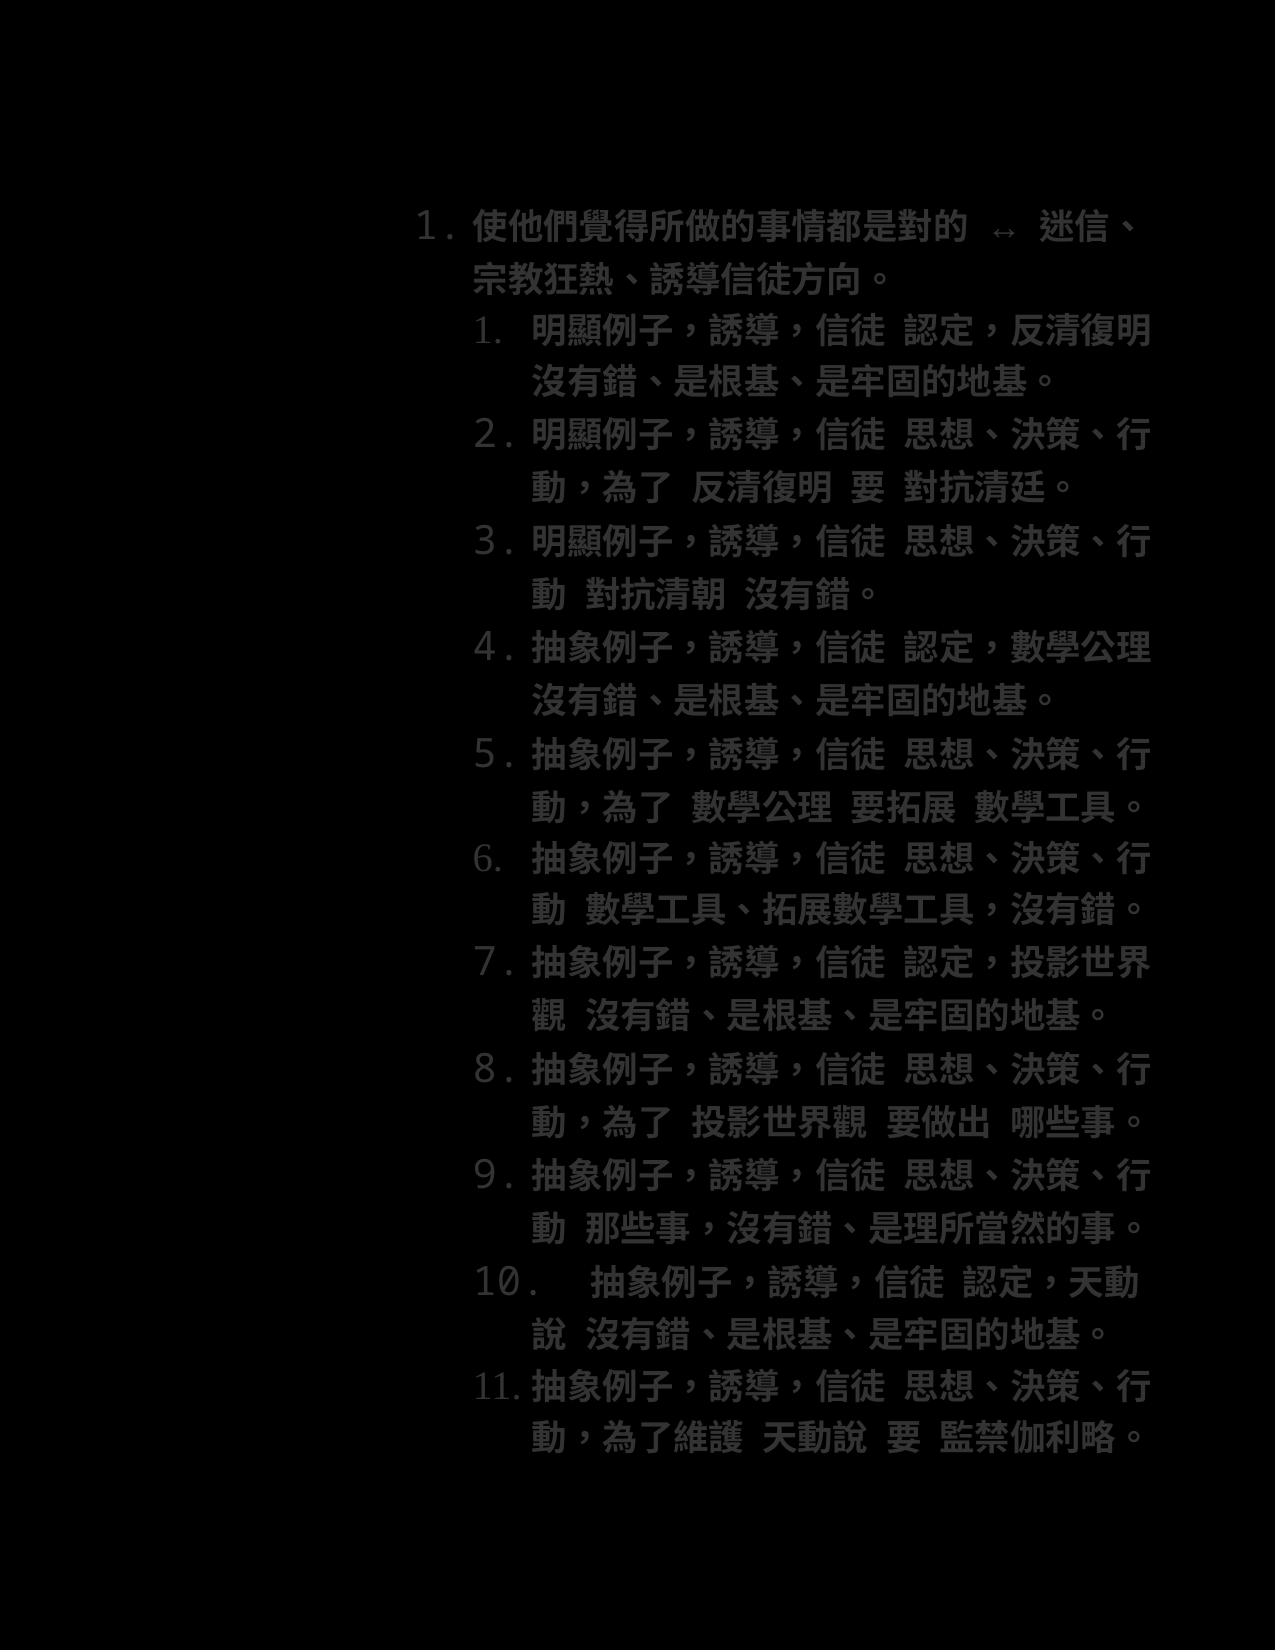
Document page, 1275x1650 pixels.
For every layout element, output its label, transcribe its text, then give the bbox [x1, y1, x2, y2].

list 明顯例子，誘導，信徒 認定，反清復明 沒有錯、是根基、是牢固的地基。 [472, 302, 1157, 405]
list 抽象例子，誘導，信徒 思想、決策、行動，為了維護 天動說 要 監禁伽利略。 [472, 1358, 1157, 1461]
list 抽象例子，誘導，信徒 認定，數學公理 沒有錯、是根基、是牢固的地基。 [472, 617, 1157, 724]
list 抽象例子，誘導，信徒 思想、決策、行動 那些事，沒有錯、是理所當然的事。 [472, 1145, 1157, 1252]
list 明顯例子，誘導，信徒 思想、決策、行動 對抗清朝 沒有錯。 [472, 511, 1157, 617]
list 抽象例子，誘導，信徒 思想、決策、行動，為了 數學公理 要拓展 數學工具。 [472, 724, 1157, 830]
list 抽象例子，誘導，信徒 思想、決策、行動，為了 投影世界觀 要做出 哪些事。 [472, 1039, 1157, 1145]
list 明顯例子，誘導，信徒 思想、決策、行動，為了 反清復明 要 對抗清廷。 [472, 405, 1157, 511]
list 抽象例子，誘導，信徒 思想、決策、行動 數學工具、拓展數學工具，沒有錯。 [472, 830, 1157, 933]
list 使他們覺得所做的事情都是對的 ↔ 迷信、宗教狂熱、誘導信徒方向。 [413, 196, 1157, 302]
list 抽象例子，誘導，信徒 認定，投影世界觀 沒有錯、是根基、是牢固的地基。 [472, 933, 1157, 1039]
list 抽象例子，誘導，信徒 認定，天動說 沒有錯、是根基、是牢固的地基。 [472, 1252, 1157, 1358]
